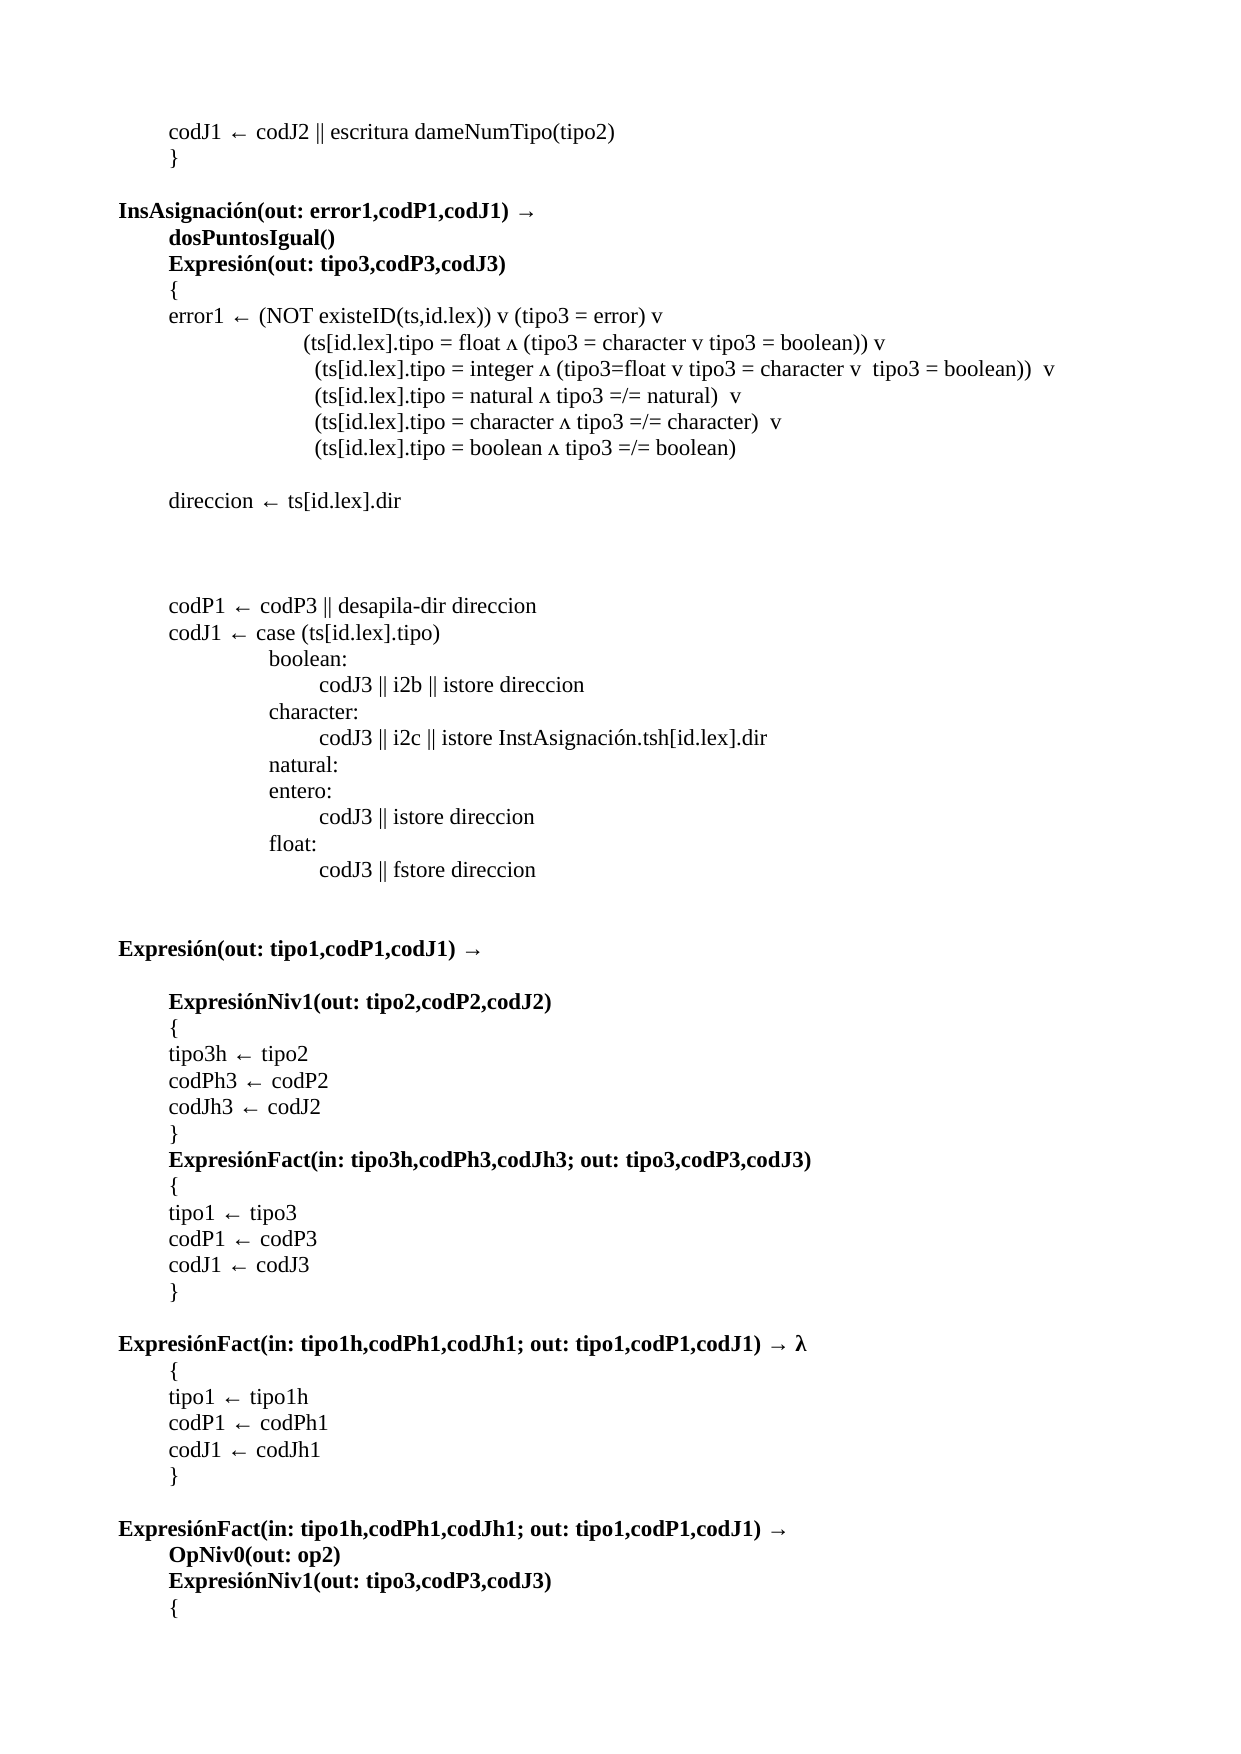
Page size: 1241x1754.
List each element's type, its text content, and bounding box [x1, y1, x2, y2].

text } [118, 144, 1122, 171]
text boolean: [118, 645, 1122, 672]
text ExpresiónFact(in: tipo3h,codPh3,codJh3; out: tipo3,codP3,codJ3) [118, 1146, 1122, 1172]
text codJ3 || istore direccion [118, 803, 1122, 830]
text InsAsignación(out: error1,codP1,codJ1) → [118, 197, 1122, 223]
text float: [118, 830, 1122, 856]
text tipo3h ← tipo2 [118, 1041, 1122, 1067]
text codJ1 ← codJ3 [118, 1251, 1122, 1278]
text OpNiv0(out: op2) [118, 1541, 1122, 1568]
text error1 ← (NOT existeID(ts,id.lex)) v (tipo3 = error) v [118, 303, 1122, 329]
text } [118, 1119, 1122, 1146]
text codJ3 || i2c || istore InstAsignación.tsh[id.lex].dir [118, 724, 1122, 751]
text (ts[id.lex].tipo = integer ᴧ (tipo3=float v tipo3 = character v tipo3 = boolean)) v [118, 355, 1122, 382]
text (ts[id.lex].tipo = natural ᴧ tipo3 =/= natural) v [118, 382, 1122, 408]
text } [118, 1278, 1122, 1304]
text (ts[id.lex].tipo = boolean ᴧ tipo3 =/= boolean) [118, 434, 1122, 461]
text (ts[id.lex].tipo = character ᴧ tipo3 =/= character) v [118, 408, 1122, 434]
text codP1 ← codP3 || desapila-dir direccion [118, 592, 1122, 619]
text tipo1 ← tipo3 [118, 1199, 1122, 1225]
text codJ1 ← codJh1 [118, 1436, 1122, 1462]
text { [118, 1594, 1122, 1620]
text codP1 ← codPh1 [118, 1409, 1122, 1436]
text dosPuntosIgual() [118, 223, 1122, 250]
text codJ1 ← case (ts[id.lex].tipo) [118, 619, 1122, 645]
text } [118, 1462, 1122, 1488]
text { [118, 1172, 1122, 1199]
text natural: [118, 751, 1122, 777]
text codJ1 ← codJ2 || escritura dameNumTipo(tipo2) [118, 118, 1122, 144]
text { [118, 276, 1122, 303]
text codPh3 ← codP2 [118, 1067, 1122, 1093]
text entero: [118, 777, 1122, 803]
text direccion ← ts[id.lex].dir [118, 487, 1122, 513]
text ExpresiónNiv1(out: tipo2,codP2,codJ2) [118, 988, 1122, 1014]
text { [118, 1357, 1122, 1383]
text codJ3 || i2b || istore direccion [118, 672, 1122, 698]
text codP1 ← codP3 [118, 1225, 1122, 1251]
text tipo1 ← tipo1h [118, 1383, 1122, 1409]
text codJ3 || fstore direccion [118, 856, 1122, 882]
text { [118, 1014, 1122, 1041]
text (ts[id.lex].tipo = float ᴧ (tipo3 = character v tipo3 = boolean)) v [118, 329, 1122, 355]
text ExpresiónNiv1(out: tipo3,codP3,codJ3) [118, 1568, 1122, 1594]
text codJh3 ← codJ2 [118, 1093, 1122, 1119]
text Expresión(out: tipo1,codP1,codJ1) → [118, 935, 1122, 961]
text character: [118, 698, 1122, 724]
text Expresión(out: tipo3,codP3,codJ3) [118, 250, 1122, 276]
text ExpresiónFact(in: tipo1h,codPh1,codJh1; out: tipo1,codP1,codJ1) → [118, 1515, 1122, 1541]
text ExpresiónFact(in: tipo1h,codPh1,codJh1; out: tipo1,codP1,codJ1) → λ [118, 1330, 1122, 1357]
